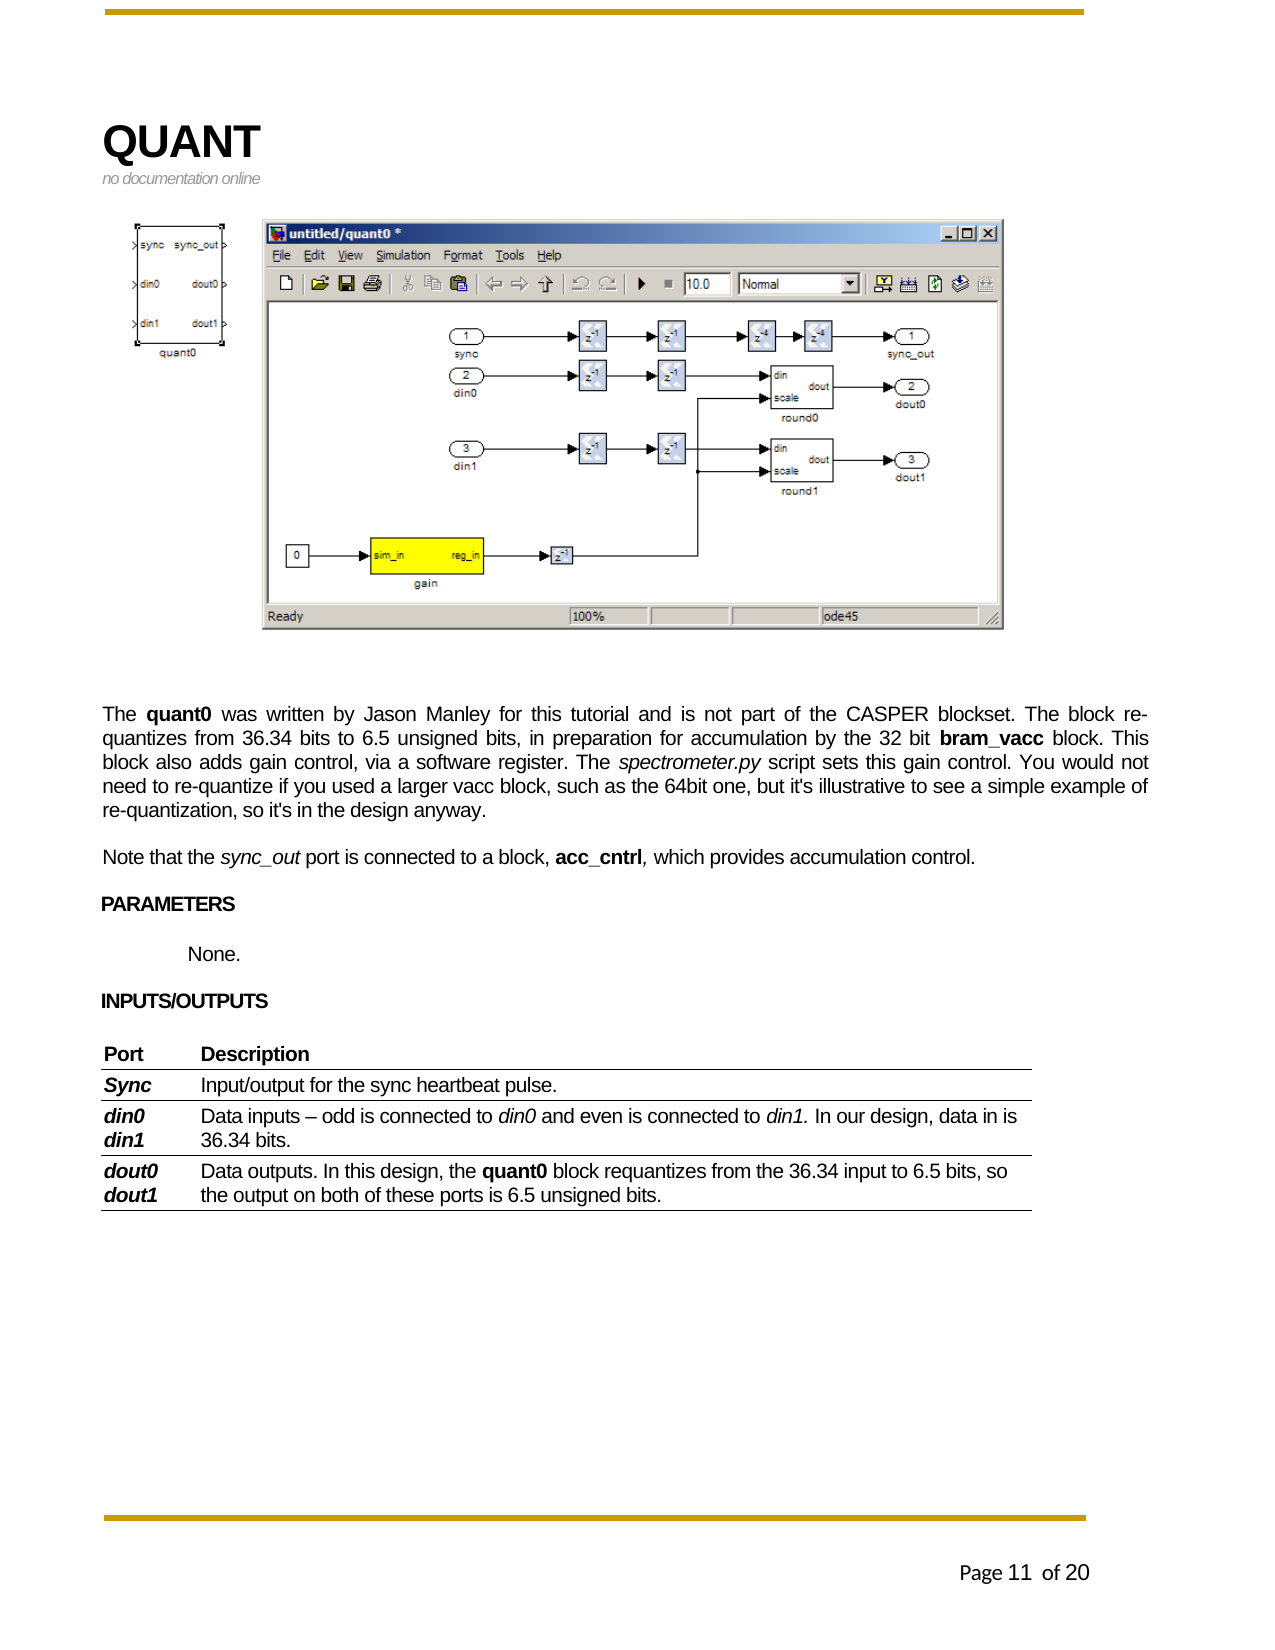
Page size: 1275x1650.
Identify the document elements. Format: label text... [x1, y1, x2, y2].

table_cell Input/output for the sync heartbeat pulse. [198, 1070, 1032, 1100]
table_header Description [198, 1039, 1032, 1069]
table_cell dout0 dout1 [101, 1156, 197, 1209]
text Note that the sync_out port is connected to a block, acc_cntrl, which provides accumulation control. [102, 845, 1149, 869]
table_cell Data outputs. In this design, the quant0 block requantizes from the 36.34 input to 6.5 bits, so the output on both of these ports is 6.5 unsigned bits. [198, 1156, 1032, 1209]
table_cell din0 din1 [101, 1101, 197, 1155]
subtitle QUANT no documentation online [102, 114, 1149, 188]
subtitle PARAMETERS [101, 892, 1062, 916]
text None. [187, 942, 1062, 966]
table_cell Sync [101, 1070, 197, 1100]
subtitle INPUTS/OUTPUTS [101, 989, 1062, 1013]
table_cell Data inputs – odd is connected to din0 and even is connected to din1. In our design, data in is 36.34 bits. [198, 1101, 1032, 1155]
table_header Port [101, 1039, 197, 1069]
picture [102, 219, 1058, 659]
text The quant0 was written by Jason Manley for this tutorial and is not part of the CASPER blockset. The block re-quantizes from 36.34 bits to 6.5 unsigned bits, in preparation for accumulation by the 32 bit bram_vacc block. This block also adds gain control, via a software register. The spectrometer.py script sets this gain control. You would not need to re-quantize if you used a larger vacc block, such as the 64bit one, but it's illustrative to see a simple example of re-quantization, so it's in the design anyway. [102, 702, 1149, 822]
